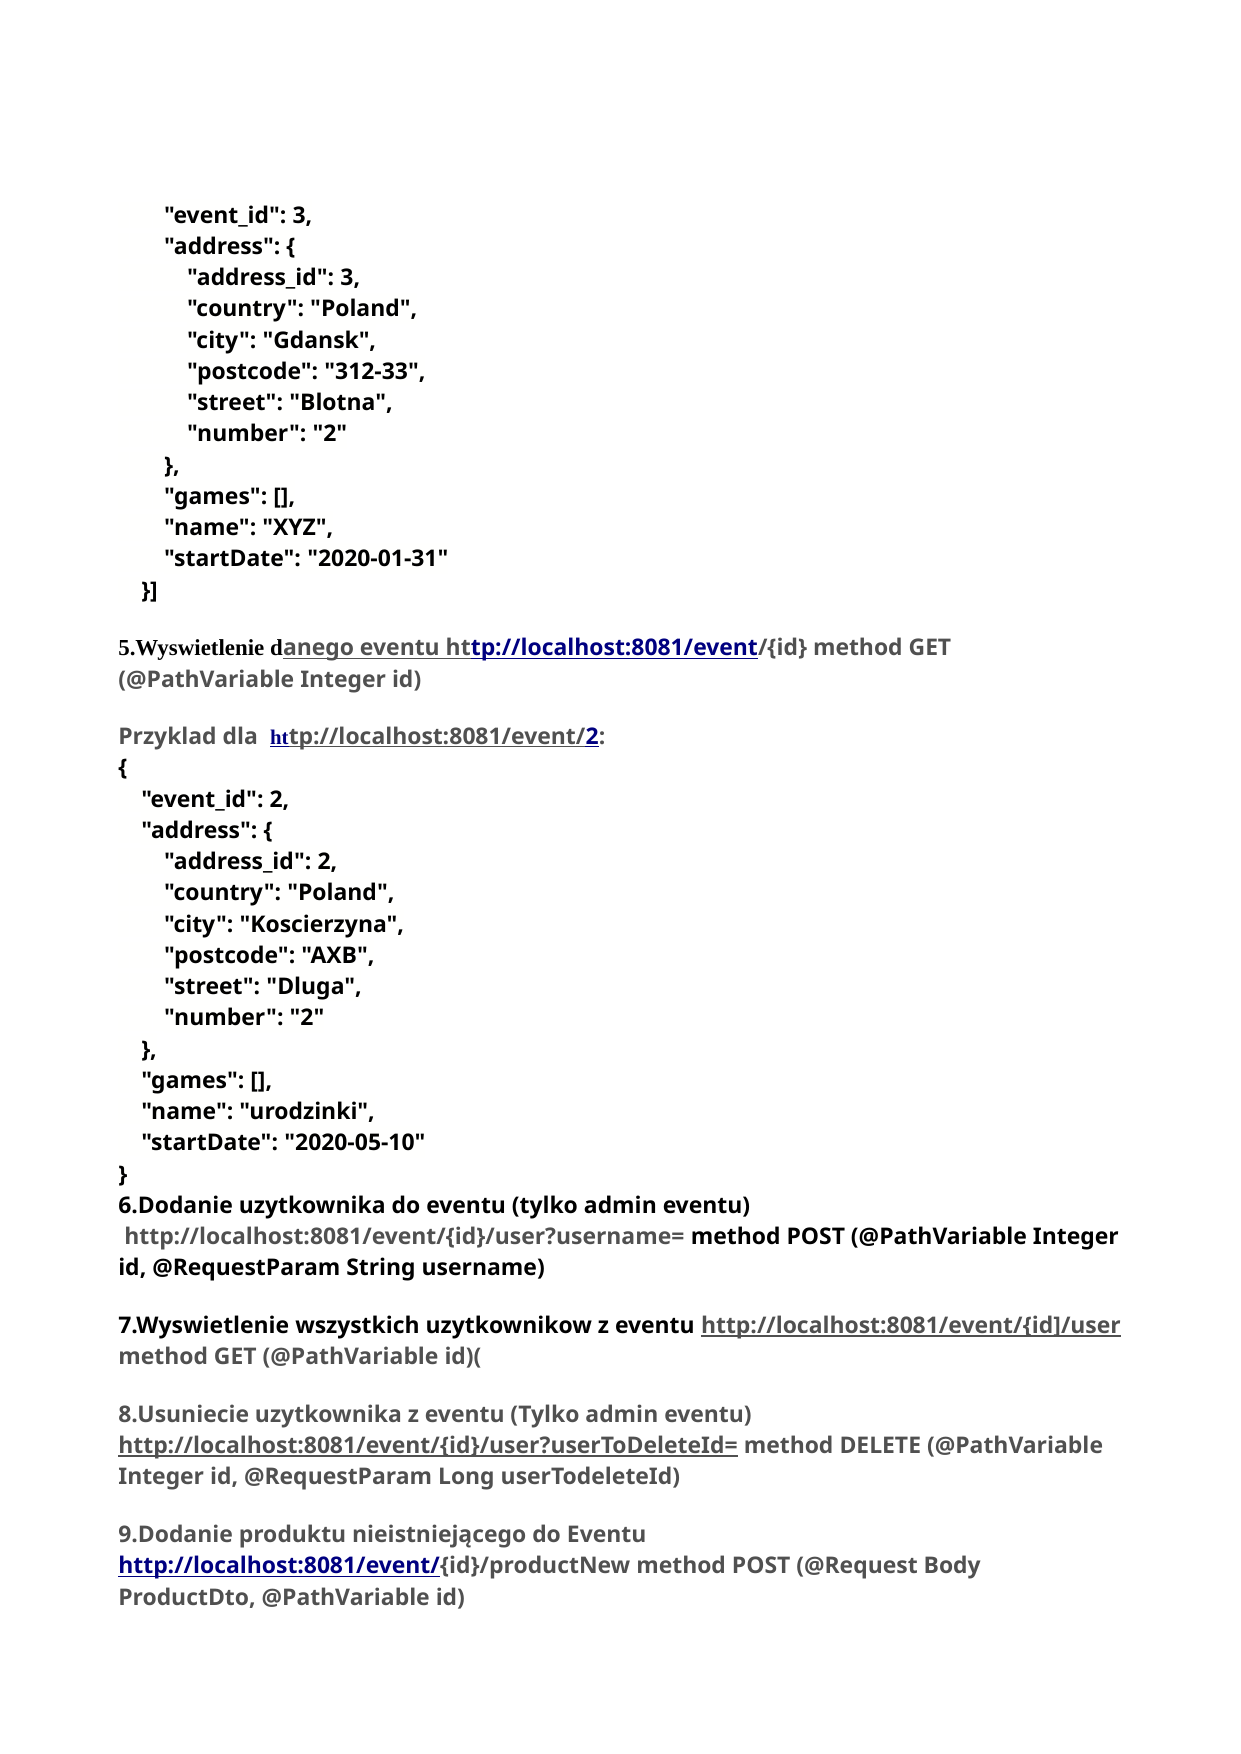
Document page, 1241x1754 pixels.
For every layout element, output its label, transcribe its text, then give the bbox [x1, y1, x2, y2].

text "postcode": "AXB", [118, 939, 1122, 970]
text "street": "Blotna", [118, 386, 1122, 417]
text http://localhost:8081/event/{id}/user?username= method POST (@PathVariable Integer id, @RequestParam String username) [118, 1220, 1122, 1283]
text (@PathVariable Integer id) [118, 662, 1122, 694]
text "number": "2" [118, 1001, 1122, 1033]
text "games": [], [118, 1064, 1122, 1095]
text "country": "Poland", [118, 292, 1122, 324]
text "address": { [118, 230, 1122, 261]
text "event_id": 3, [118, 199, 1122, 230]
text { [118, 751, 1122, 783]
text "city": "Koscierzyna", [118, 908, 1122, 939]
text "number": "2" [118, 417, 1122, 449]
text 9.Dodanie produktu nieistniejącego do Eventu [118, 1518, 1122, 1549]
text "country": "Poland", [118, 876, 1122, 908]
text "startDate": "2020-05-10" [118, 1126, 1122, 1158]
text "startDate": "2020-01-31" [118, 542, 1122, 574]
text 8.Usuniecie uzytkownika z eventu (Tylko admin eventu) [118, 1398, 1122, 1429]
text }] [118, 574, 1122, 605]
text 7.Wyswietlenie wszystkich uzytkownikow z eventu http://localhost:8081/event/{id]/user method GET (@PathVariable id)( [118, 1309, 1122, 1371]
text "street": "Dluga", [118, 970, 1122, 1001]
text "name": "urodzinki", [118, 1095, 1122, 1126]
text "name": "XYZ", [118, 511, 1122, 542]
text http://localhost:8081/event/{id}/productNew method POST (@Request Body ProductDto, @PathVariable id) [118, 1549, 1122, 1612]
text http://localhost:8081/event/{id}/user?userToDeleteId= method DELETE (@PathVariable Integer id, @RequestParam Long userTodeleteId) [118, 1429, 1122, 1492]
text "address": { [118, 814, 1122, 845]
text } [118, 1158, 1122, 1189]
text "city": "Gdansk", [118, 324, 1122, 355]
text 6.Dodanie uzytkownika do eventu (tylko admin eventu) [118, 1189, 1122, 1220]
text "address_id": 3, [118, 261, 1122, 292]
text "postcode": "312-33", [118, 355, 1122, 386]
text Przyklad dla http://localhost:8081/event/2: [118, 720, 1122, 751]
text "event_id": 2, [118, 783, 1122, 814]
text "address_id": 2, [118, 845, 1122, 876]
text }, [118, 449, 1122, 480]
text }, [118, 1033, 1122, 1064]
text "games": [], [118, 480, 1122, 511]
text 5.Wyswietlenie danego eventu http://localhost:8081/event/{id} method GET [118, 631, 1122, 662]
